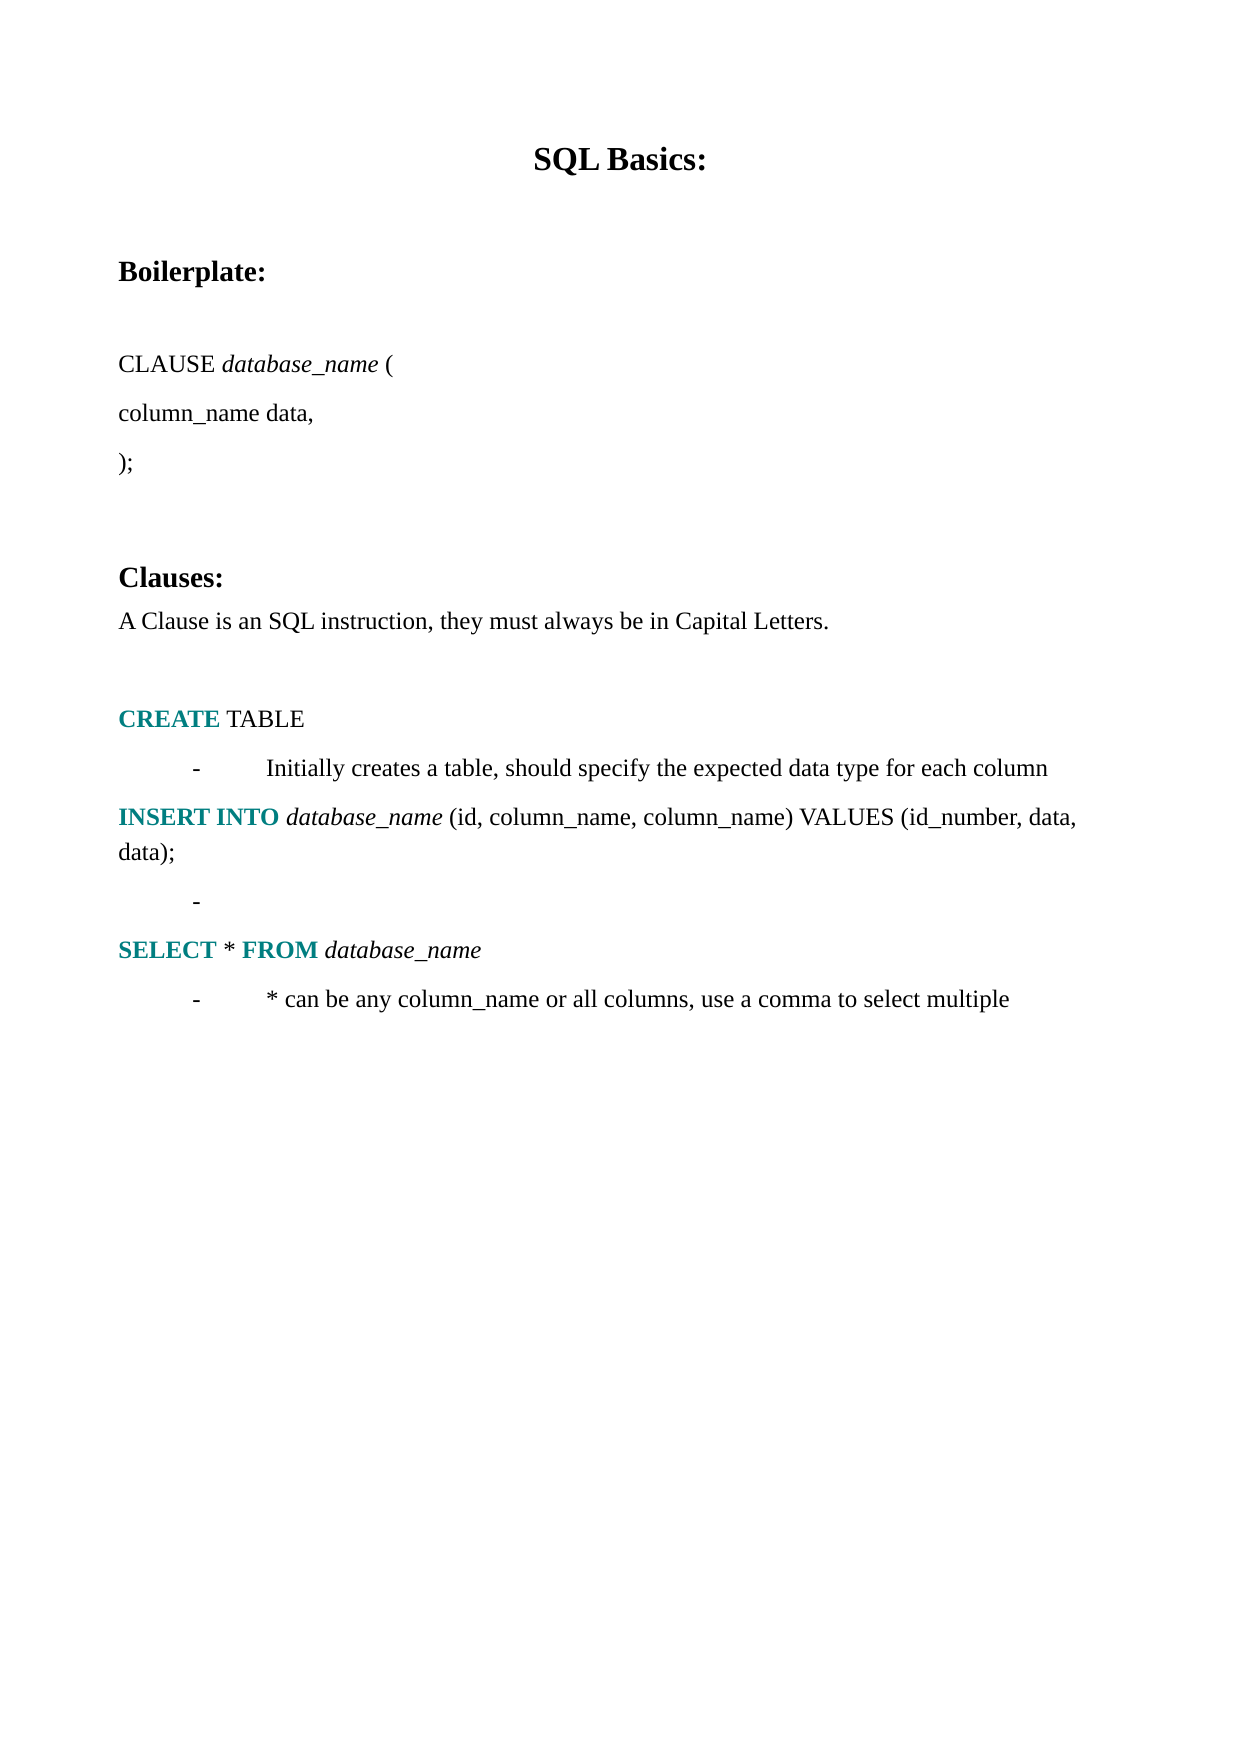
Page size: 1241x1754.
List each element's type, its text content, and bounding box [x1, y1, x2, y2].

text SELECT * FROM database_name [118, 935, 1122, 964]
text - Initially creates a table, should specify the expected data type for each column [118, 753, 1122, 782]
text - [118, 886, 1122, 915]
text CREATE TABLE [118, 704, 1122, 733]
subtitle SQL Basics: [118, 139, 1122, 178]
text column_name data, [118, 398, 1122, 427]
text - * can be any column_name or all columns, use a comma to select multiple [118, 984, 1122, 1013]
subtitle Clauses: [118, 560, 1122, 594]
text CLAUSE database_name ( [118, 349, 1122, 378]
text INSERT INTO database_name (id, column_name, column_name) VALUES (id_number, data, data); [118, 802, 1122, 866]
subtitle Boilerplate: [118, 254, 1122, 287]
text ); [118, 447, 1122, 476]
text A Clause is an SQL instruction, they must always be in Capital Letters. [118, 606, 1122, 635]
